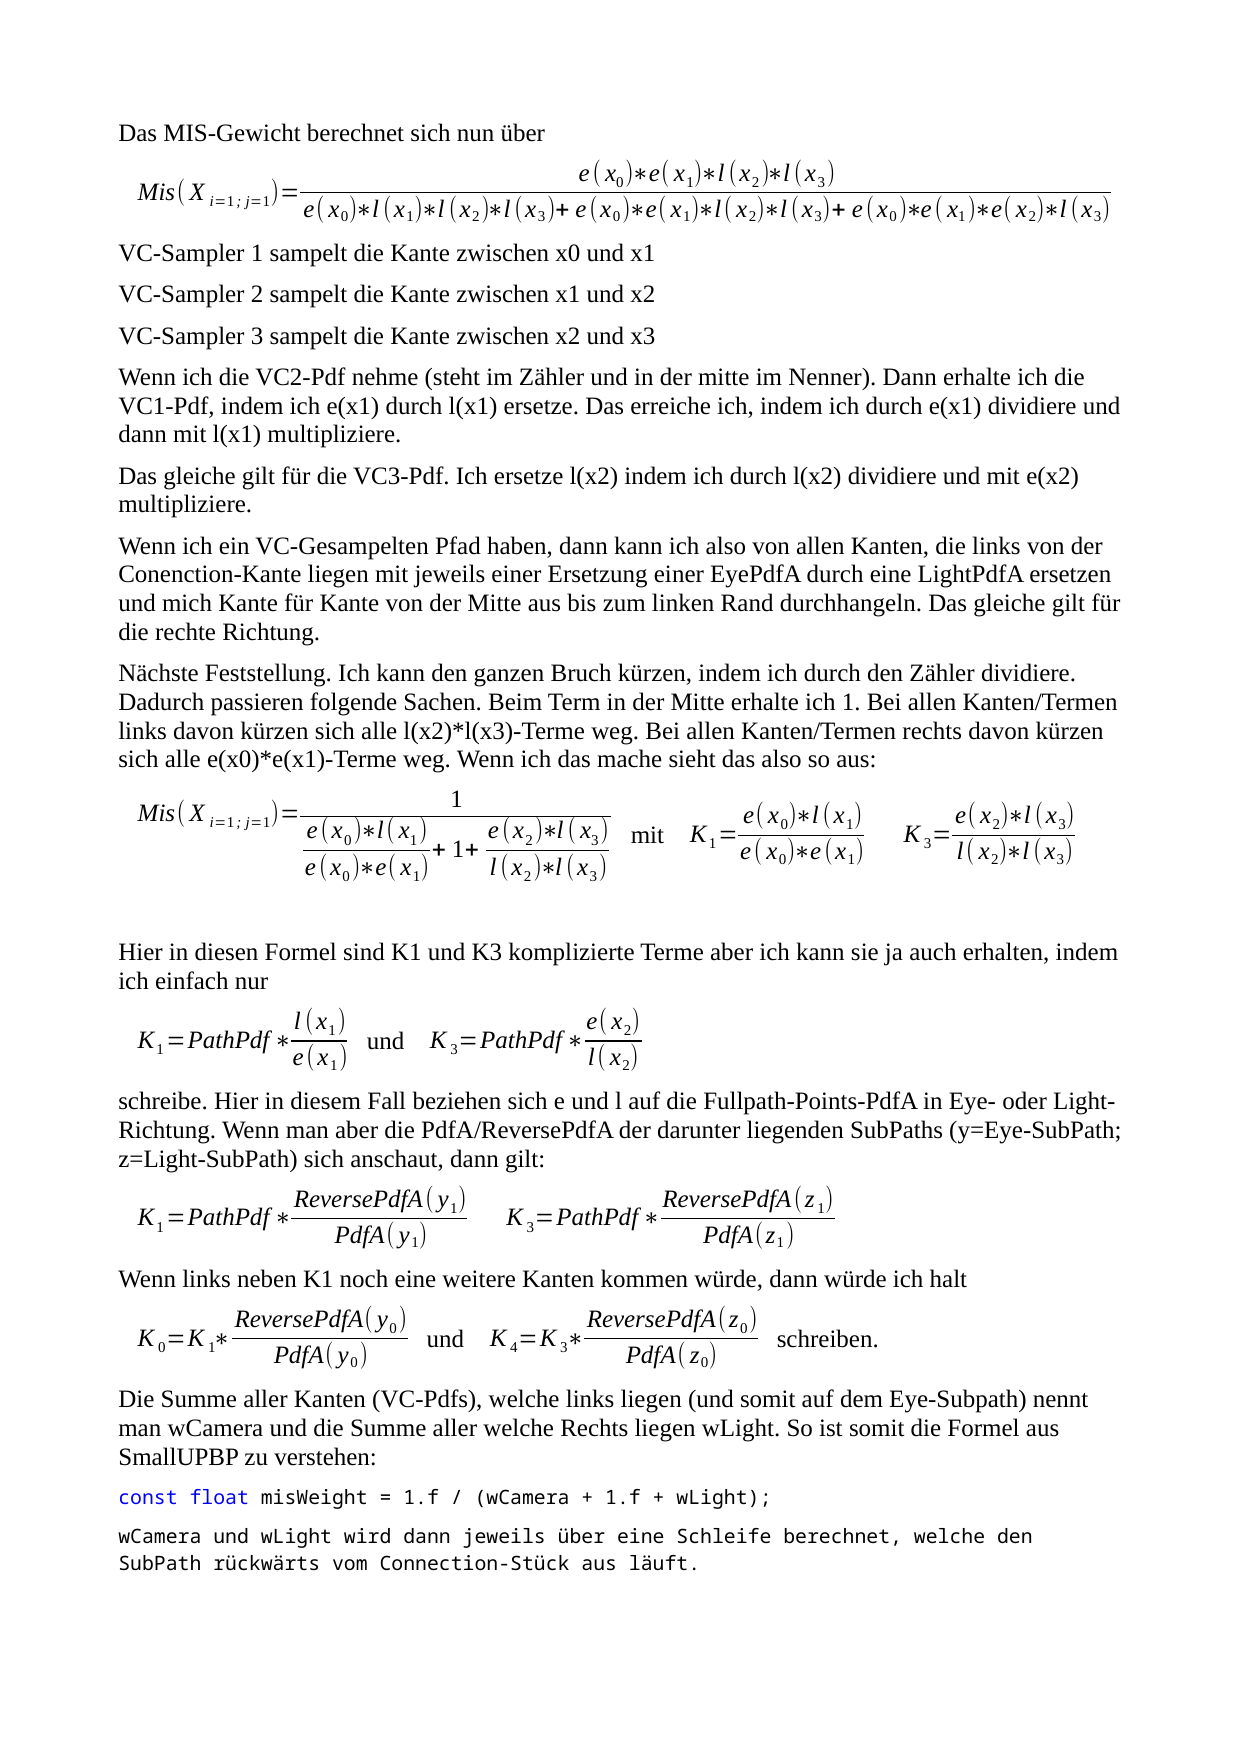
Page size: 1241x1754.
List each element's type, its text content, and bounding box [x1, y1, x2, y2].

text VC-Sampler 2 sampelt die Kante zwischen x1 und x2 [118, 279, 1122, 308]
text Die Summe aller Kanten (VC-Pdfs), welche links liegen (und somit auf dem Eye-Subpath) nennt man wCamera und die Summe aller welche Rechts liegen wLight. So ist somit die Formel aus SmallUPBP zu verstehen: [118, 1384, 1122, 1471]
text Nächste Feststellung. Ich kann den ganzen Bruch kürzen, indem ich durch den Zähler dividiere. Dadurch passieren folgende Sachen. Beim Term in der Mitte erhalte ich 1. Bei allen Kanten/Termen links davon kürzen sich alle l(x2)*l(x3)-Terme weg. Bei allen Kanten/Termen rechts davon kürzen sich alle e(x0)*e(x1)-Terme weg. Wenn ich das mache sieht das also so aus: [118, 658, 1122, 773]
text Hier in diesen Formel sind K1 und K3 komplizierte Terme aber ich kann sie ja auch erhalten, indem ich einfach nur [118, 937, 1122, 995]
text VC-Sampler 3 sampelt die Kante zwischen x2 und x3 [118, 321, 1122, 349]
text VC-Sampler 1 sampelt die Kante zwischen x0 und x1 [118, 238, 1122, 267]
text und [118, 1007, 1122, 1074]
text und schreiben. [118, 1305, 1122, 1372]
text mit [118, 786, 1122, 884]
text schreibe. Hier in diesem Fall beziehen sich e und l auf die Fullpath-Points-PdfA in Eye- oder Light-Richtung. Wenn man aber die PdfA/ReversePdfA der darunter liegenden SubPaths (y=Eye-SubPath; z=Light-SubPath) sich anschaut, dann gilt: [118, 1086, 1122, 1173]
text Wenn links neben K1 noch eine weitere Kanten kommen würde, dann würde ich halt [118, 1264, 1122, 1293]
text Das MIS-Gewicht berechnet sich nun über [118, 118, 1122, 147]
text const float misWeight = 1.f / (wCamera + 1.f + wLight); [118, 1483, 1122, 1510]
text Das gleiche gilt für die VC3-Pdf. Ich ersetze l(x2) indem ich durch l(x2) dividiere und mit e(x2) multipliziere. [118, 461, 1122, 518]
text Wenn ich ein VC-Gesampelten Pfad haben, dann kann ich also von allen Kanten, die links von der Conenction-Kante liegen mit jeweils einer Ersetzung einer EyePdfA durch eine LightPdfA ersetzen und mich Kante für Kante von der Mitte aus bis zum linken Rand durchhangeln. Das gleiche gilt für die rechte Richtung. [118, 531, 1122, 646]
text wCamera und wLight wird dann jeweils über eine Schleife berechnet, welche den SubPath rückwärts vom Connection-Stück aus läuft. [118, 1522, 1122, 1576]
text Wenn ich die VC2-Pdf nehme (steht im Zähler und in der mitte im Nenner). Dann erhalte ich die VC1-Pdf, indem ich e(x1) durch l(x1) ersetze. Das erreiche ich, indem ich durch e(x1) dividiere und dann mit l(x1) multipliziere. [118, 362, 1122, 448]
